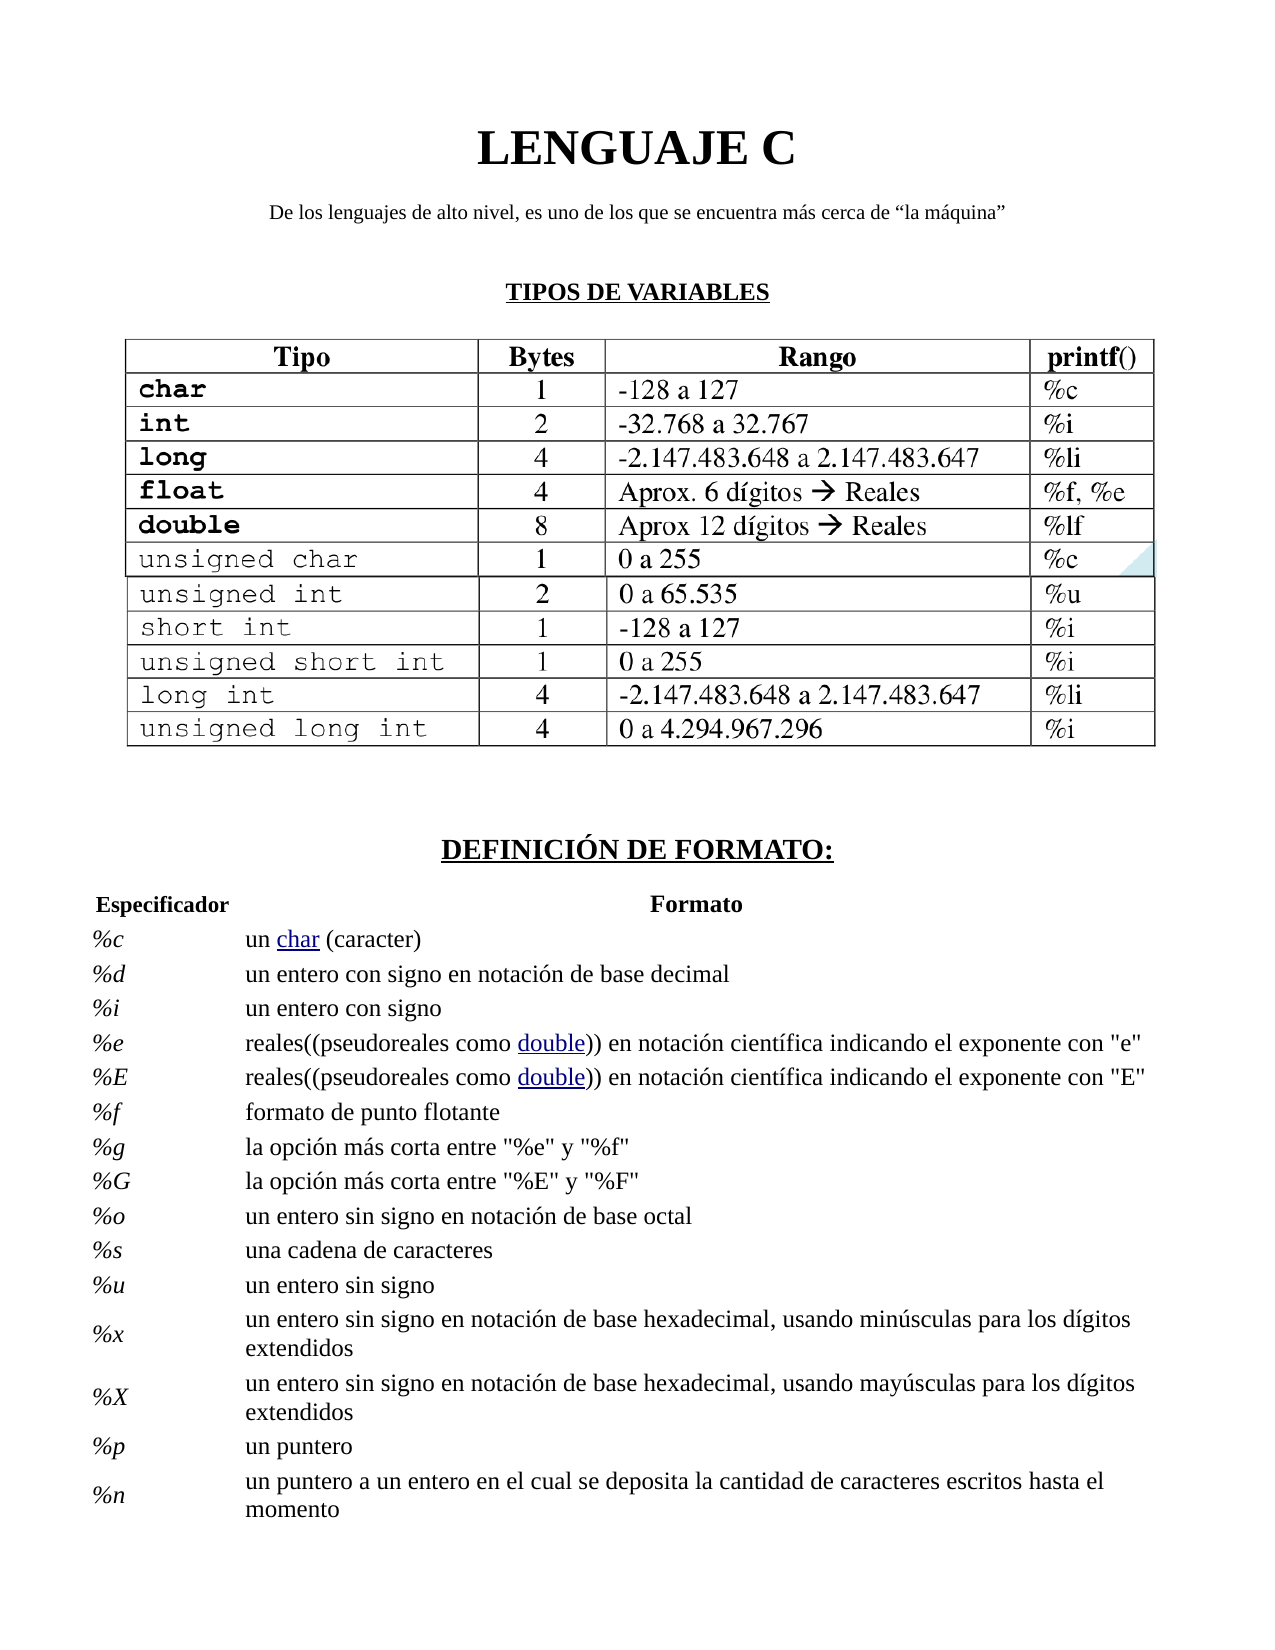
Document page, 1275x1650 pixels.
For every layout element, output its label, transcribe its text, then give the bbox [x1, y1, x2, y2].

table_cell %i [89, 990, 242, 1025]
table_cell %s [89, 1233, 242, 1267]
table_cell un puntero [242, 1428, 1157, 1463]
table_cell %d [89, 956, 242, 990]
text De los lenguajes de alto nivel, es uno de los que se encuentra más cerca de “la máquina” [118, 200, 1157, 224]
table_cell un char (caracter) [242, 921, 1157, 956]
table_cell reales((pseudoreales como double)) en notación científica indicando el exponente con "e" [242, 1025, 1157, 1059]
table_cell %o [89, 1198, 242, 1232]
table_cell un puntero a un entero en el cual se deposita la cantidad de caracteres escritos hasta el momento [242, 1463, 1157, 1526]
table_cell %p [89, 1428, 242, 1463]
table_cell %n [89, 1463, 242, 1526]
table_cell %c [89, 921, 242, 956]
picture [118, 334, 1161, 749]
table_cell formato de punto flotante [242, 1094, 1157, 1129]
table_header Formato [242, 887, 1157, 921]
table_cell %G [89, 1163, 242, 1198]
table_cell %g [89, 1129, 242, 1163]
table_cell %E [89, 1060, 242, 1094]
table_cell reales((pseudoreales como double)) en notación científica indicando el exponente con "E" [242, 1060, 1157, 1094]
table_cell un entero sin signo en notación de base hexadecimal, usando mayúsculas para los dígitos extendidos [242, 1365, 1157, 1428]
table_cell %f [89, 1094, 242, 1129]
table_cell %u [89, 1267, 242, 1302]
table_cell un entero con signo [242, 990, 1157, 1025]
table_cell %X [89, 1365, 242, 1428]
text DEFINICIÓN DE FORMATO: [118, 832, 1157, 865]
text LENGUAJE C [118, 118, 1157, 176]
text TIPOS DE VARIABLES [118, 277, 1157, 305]
table_cell un entero sin signo en notación de base octal [242, 1198, 1157, 1232]
table_cell %e [89, 1025, 242, 1059]
table_cell %x [89, 1302, 242, 1365]
table_cell la opción más corta entre "%e" y "%f" [242, 1129, 1157, 1163]
table_cell un entero sin signo en notación de base hexadecimal, usando minúsculas para los dígitos extendidos [242, 1302, 1157, 1365]
table_cell la opción más corta entre "%E" y "%F" [242, 1163, 1157, 1198]
table_header Especificador [89, 887, 242, 921]
table_cell un entero con signo en notación de base decimal [242, 956, 1157, 990]
table_cell un entero sin signo [242, 1267, 1157, 1302]
table_cell una cadena de caracteres [242, 1233, 1157, 1267]
